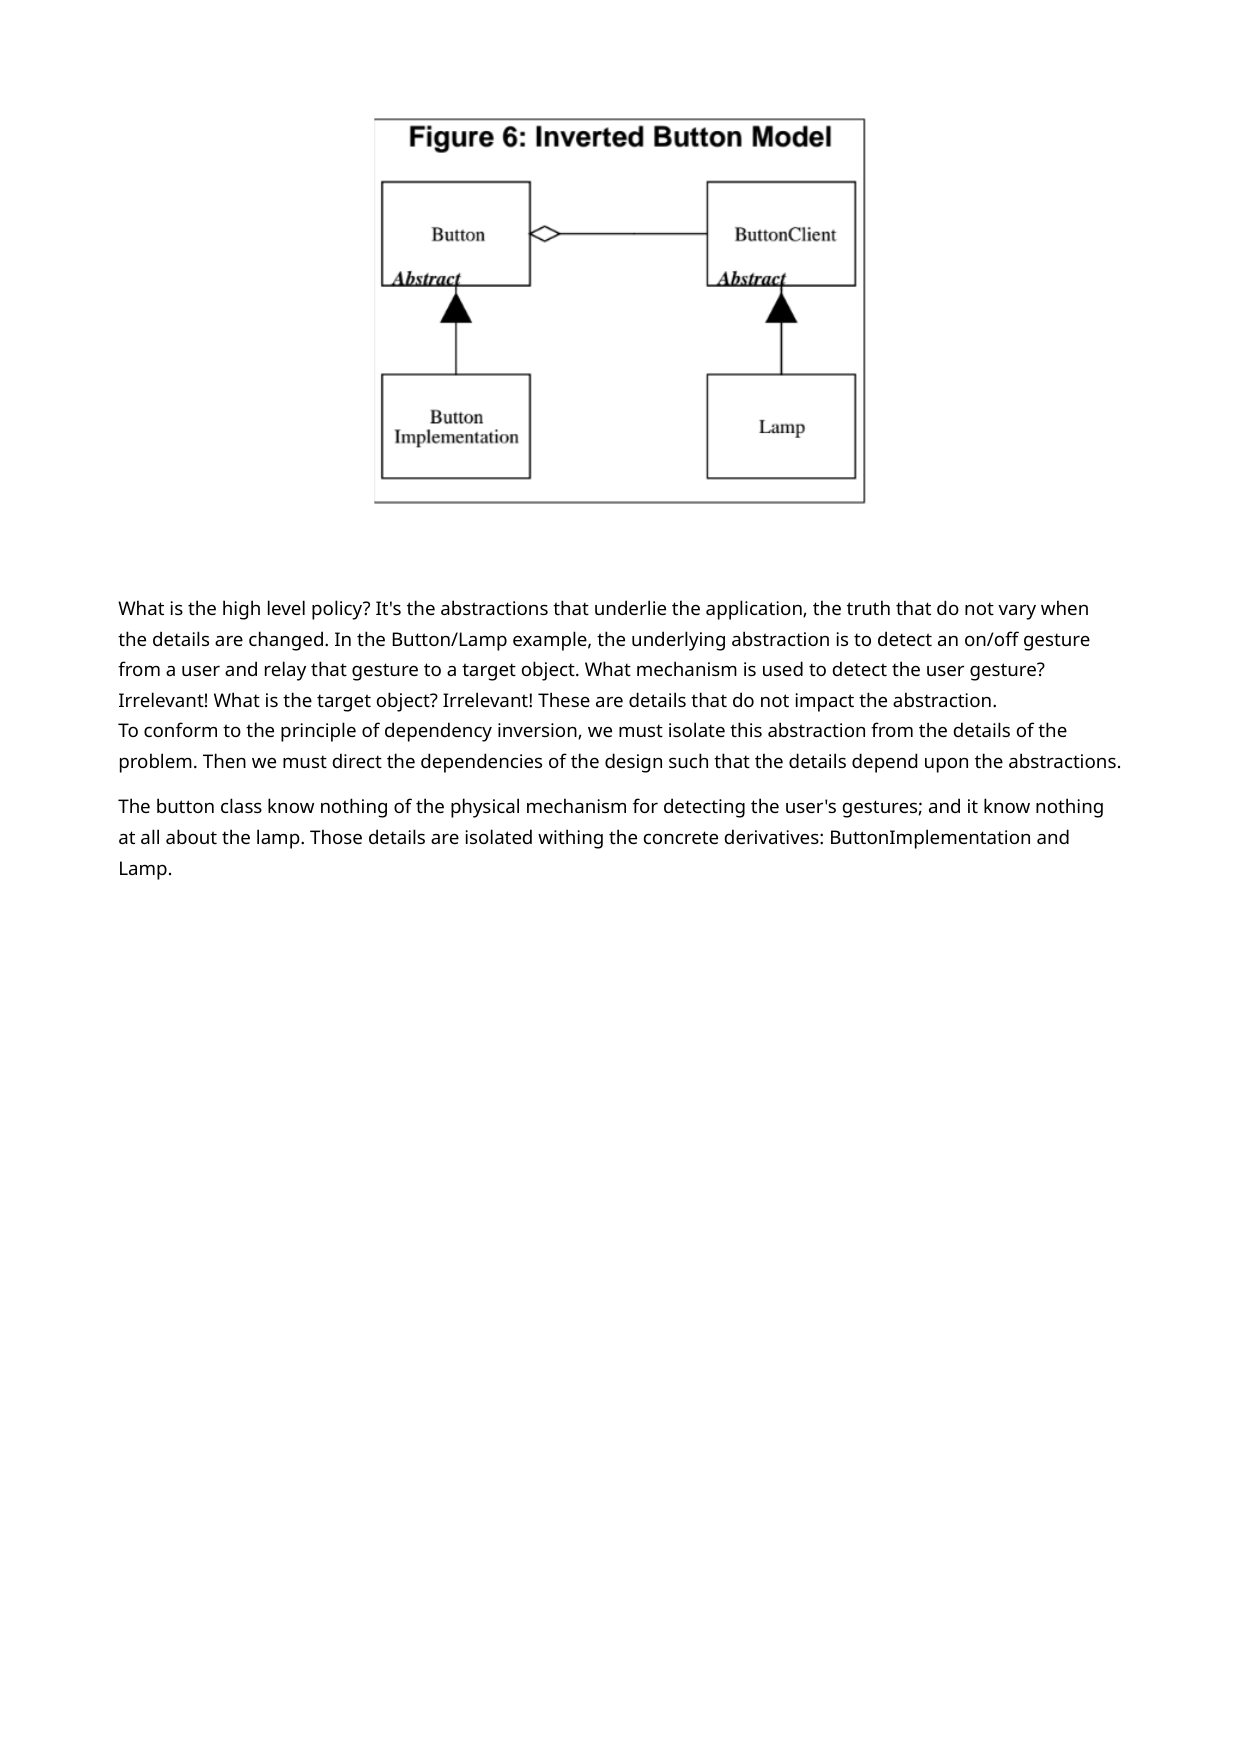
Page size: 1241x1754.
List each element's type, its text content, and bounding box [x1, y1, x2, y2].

text What is the high level policy? It's the abstractions that underlie the application, the truth that do not vary when the details are changed. In the Button/Lamp example, the underlying abstraction is to detect an on/off gesture from a user and relay that gesture to a target object. What mechanism is used to detect the user gesture? Irrelevant! What is the target object? Irrelevant! These are details that do not impact the abstraction. To conform to the principle of dependency inversion, we must isolate this abstraction from the details of the problem. Then we must direct the dependencies of the design such that the details depend upon the abstractions. [118, 595, 1122, 774]
picture [374, 118, 866, 505]
text The button class know nothing of the physical mechanism for detecting the user's gestures; and it know nothing at all about the lamp. Those details are isolated withing the concrete derivatives: ButtonImplementation and Lamp. [118, 794, 1122, 880]
